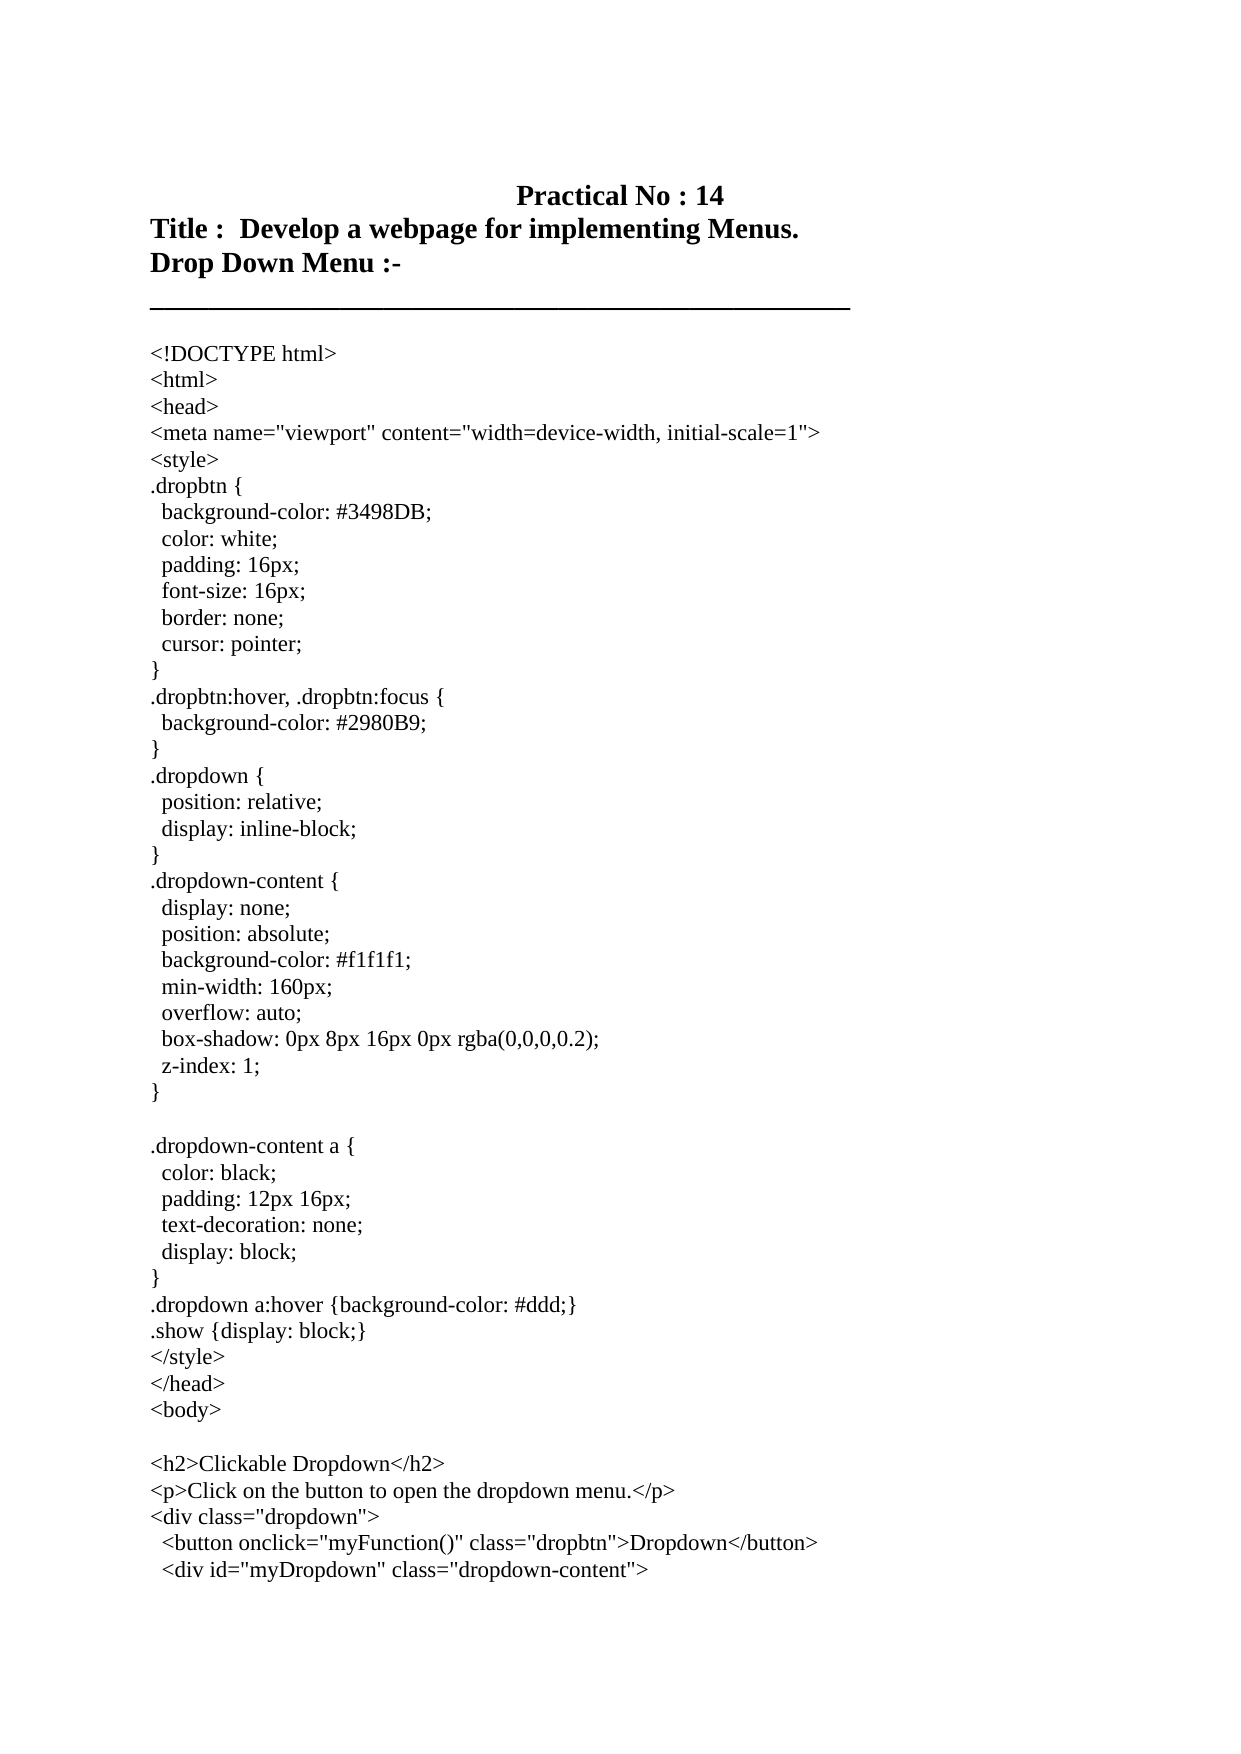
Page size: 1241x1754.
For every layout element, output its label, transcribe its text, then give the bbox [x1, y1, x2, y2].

text <head> [150, 393, 1090, 419]
text overflow: auto; [150, 999, 1090, 1025]
text } [150, 841, 1090, 867]
text background-color: #3498DB; [150, 498, 1090, 525]
text <!DOCTYPE html> [150, 340, 1090, 367]
text display: block; [150, 1238, 1090, 1264]
text border: none; [150, 604, 1090, 630]
text .show {display: block;} [150, 1317, 1090, 1343]
text Drop Down Menu :- [150, 245, 1090, 279]
text position: absolute; [150, 920, 1090, 946]
text min-width: 160px; [150, 973, 1090, 999]
text color: black; [150, 1159, 1090, 1185]
text <style> [150, 446, 1090, 472]
text <div class="dropdown"> [150, 1503, 1090, 1529]
text display: inline-block; [150, 814, 1090, 841]
text .dropbtn:hover, .dropbtn:focus { [150, 683, 1090, 709]
text position: relative; [150, 788, 1090, 814]
text padding: 12px 16px; [150, 1185, 1090, 1212]
text cursor: pointer; [150, 630, 1090, 656]
text color: white; [150, 525, 1090, 551]
text .dropdown-content a { [150, 1132, 1090, 1159]
text font-size: 16px; [150, 577, 1090, 604]
text } [150, 656, 1090, 683]
text text-decoration: none; [150, 1212, 1090, 1238]
text .dropdown-content { [150, 867, 1090, 894]
text <meta name="viewport" content="width=device-width, initial-scale=1"> [150, 419, 1090, 446]
text } [150, 1078, 1090, 1104]
text <p>Click on the button to open the dropdown menu.</p> [150, 1477, 1090, 1503]
text .dropbtn { [150, 472, 1090, 498]
text <body> [150, 1396, 1090, 1422]
text <div id="myDropdown" class="dropdown-content"> [150, 1556, 1090, 1582]
text Title : Develop a webpage for implementing Menus. [150, 212, 1090, 245]
text background-color: #2980B9; [150, 709, 1090, 736]
text <html> [150, 367, 1090, 393]
text <h2>Clickable Dropdown</h2> [150, 1450, 1090, 1477]
text <button onclick="myFunction()" class="dropbtn">Dropdown</button> [150, 1529, 1090, 1556]
text .dropdown a:hover {background-color: #ddd;} [150, 1291, 1090, 1317]
text z-index: 1; [150, 1052, 1090, 1078]
text display: none; [150, 894, 1090, 920]
text background-color: #f1f1f1; [150, 946, 1090, 973]
text .dropdown { [150, 762, 1090, 788]
text </style> [150, 1343, 1090, 1370]
text Practical No : 14 [150, 178, 1090, 212]
text } [150, 1264, 1090, 1291]
text box-shadow: 0px 8px 16px 0px rgba(0,0,0,0.2); [150, 1025, 1090, 1052]
text ________________________________________________ [150, 279, 1090, 312]
text </head> [150, 1370, 1090, 1396]
text padding: 16px; [150, 551, 1090, 577]
text } [150, 736, 1090, 762]
